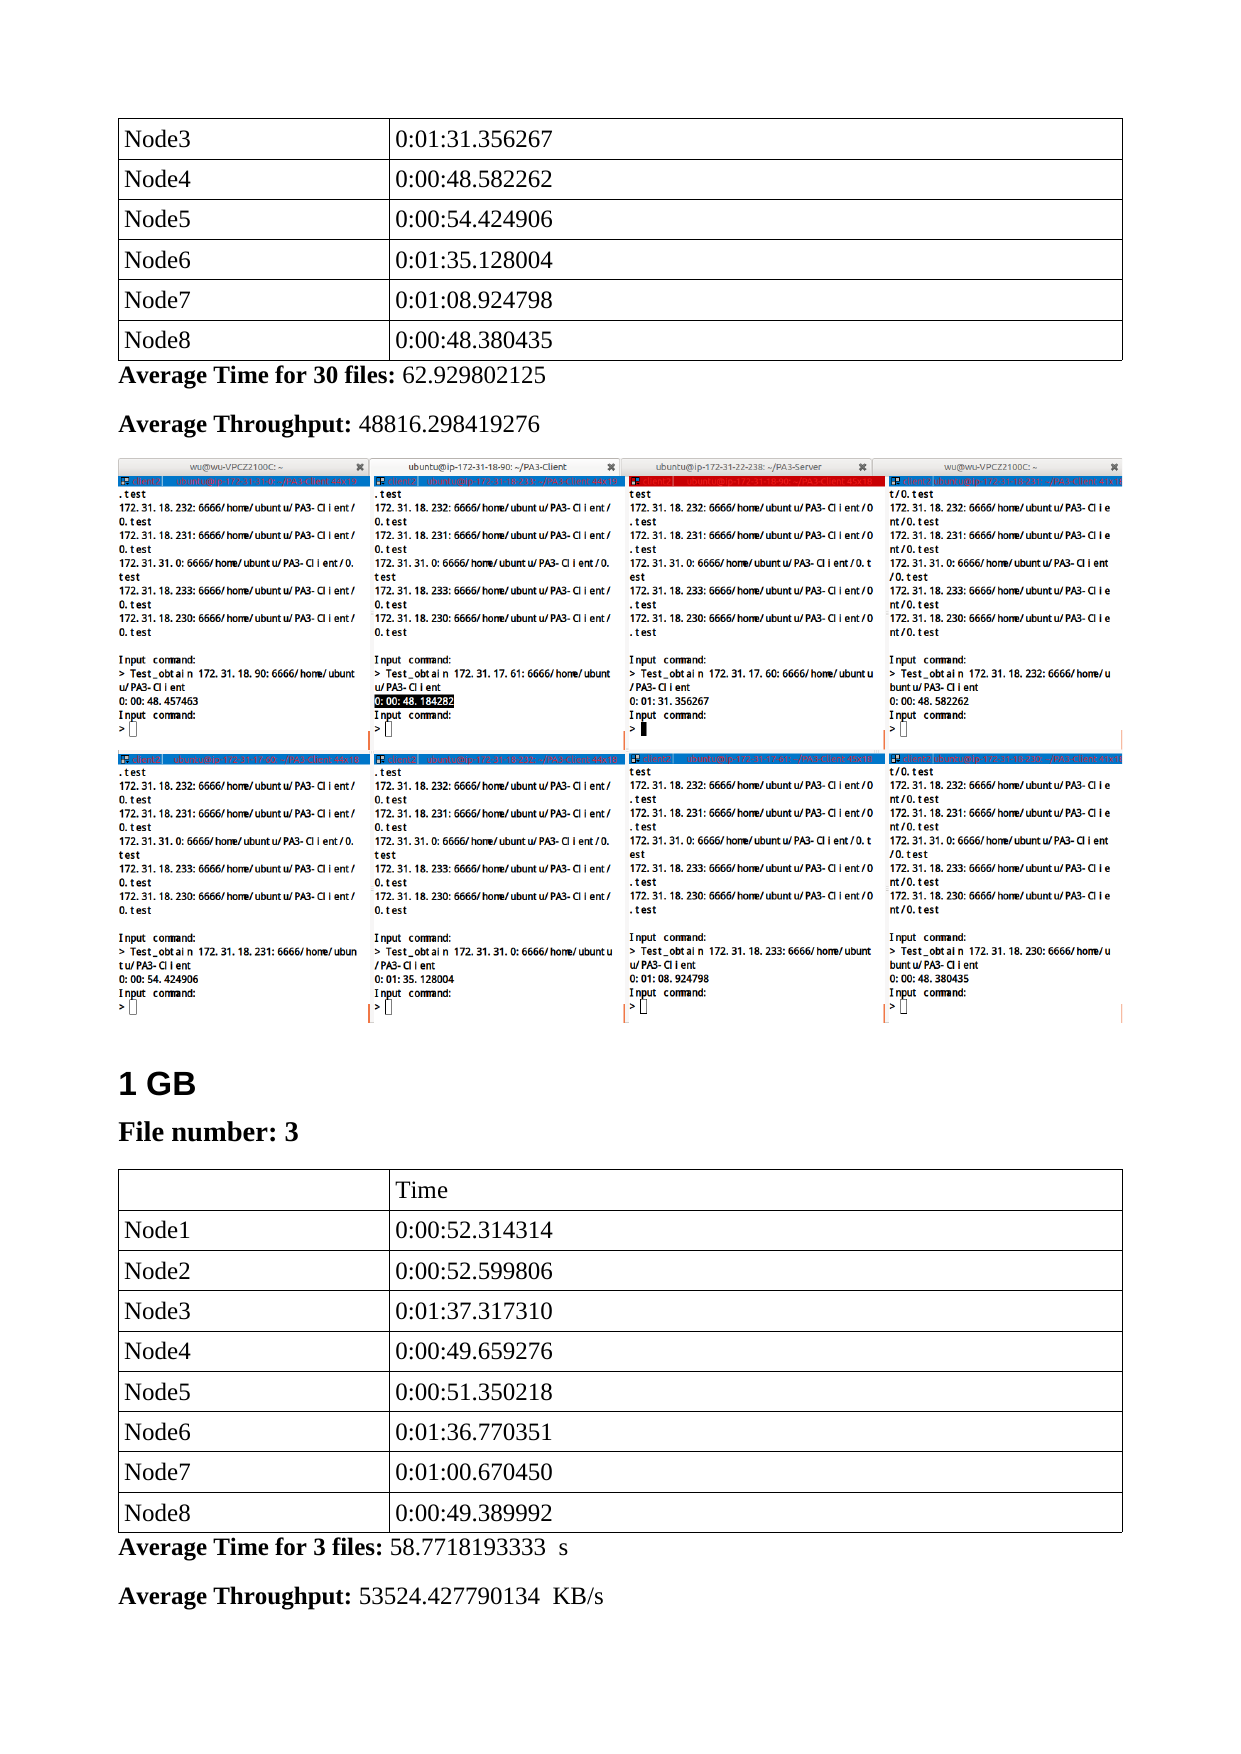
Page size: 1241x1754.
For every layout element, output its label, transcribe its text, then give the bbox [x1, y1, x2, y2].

table_cell 0:00:48.582262 [390, 160, 1122, 199]
table_cell Node6 [119, 240, 389, 279]
table_cell Node3 [119, 1291, 389, 1331]
table_cell Node2 [119, 1251, 389, 1290]
text File number: 3 [118, 1115, 1122, 1148]
table_cell Node8 [119, 1493, 389, 1532]
table_cell 0:00:52.599806 [390, 1251, 1122, 1290]
table_cell 0:01:36.770351 [390, 1412, 1122, 1451]
table_cell 0:01:35.128004 [390, 240, 1122, 279]
table_cell Node4 [119, 1332, 389, 1371]
table_cell 0:01:37.317310 [390, 1291, 1122, 1331]
table_cell Node7 [119, 1452, 389, 1492]
table_cell 0:01:00.670450 [390, 1452, 1122, 1492]
table_header [119, 1170, 389, 1209]
table_cell 0:00:52.314314 [390, 1211, 1122, 1250]
text Average Throughput: 53524.427790134 KB/s [118, 1581, 1122, 1610]
table_cell Node3 [119, 119, 389, 158]
picture [118, 458, 1123, 1023]
table_cell Node6 [119, 1412, 389, 1451]
table_cell Node4 [119, 160, 389, 199]
text Average Time for 3 files: 58.7718193333 s [118, 1533, 1122, 1561]
table_cell Node5 [119, 200, 389, 239]
table_cell Node7 [119, 280, 389, 320]
table_cell 0:00:49.659276 [390, 1332, 1122, 1371]
table_cell 0:01:31.356267 [390, 119, 1122, 158]
subtitle 1 GB [118, 1064, 1122, 1103]
table_cell 0:00:51.350218 [390, 1372, 1122, 1411]
table_cell 0:00:54.424906 [390, 200, 1122, 239]
table_cell Node1 [119, 1211, 389, 1250]
table_cell 0:01:08.924798 [390, 280, 1122, 320]
text Average Throughput: 48816.298419276 [118, 409, 1122, 438]
table_cell Node5 [119, 1372, 389, 1411]
table_cell 0:00:48.380435 [390, 321, 1122, 360]
table_cell Node8 [119, 321, 389, 360]
table_cell 0:00:49.389992 [390, 1493, 1122, 1532]
table_header Time [390, 1170, 1122, 1209]
text Average Time for 30 files: 62.929802125 [118, 361, 1122, 389]
